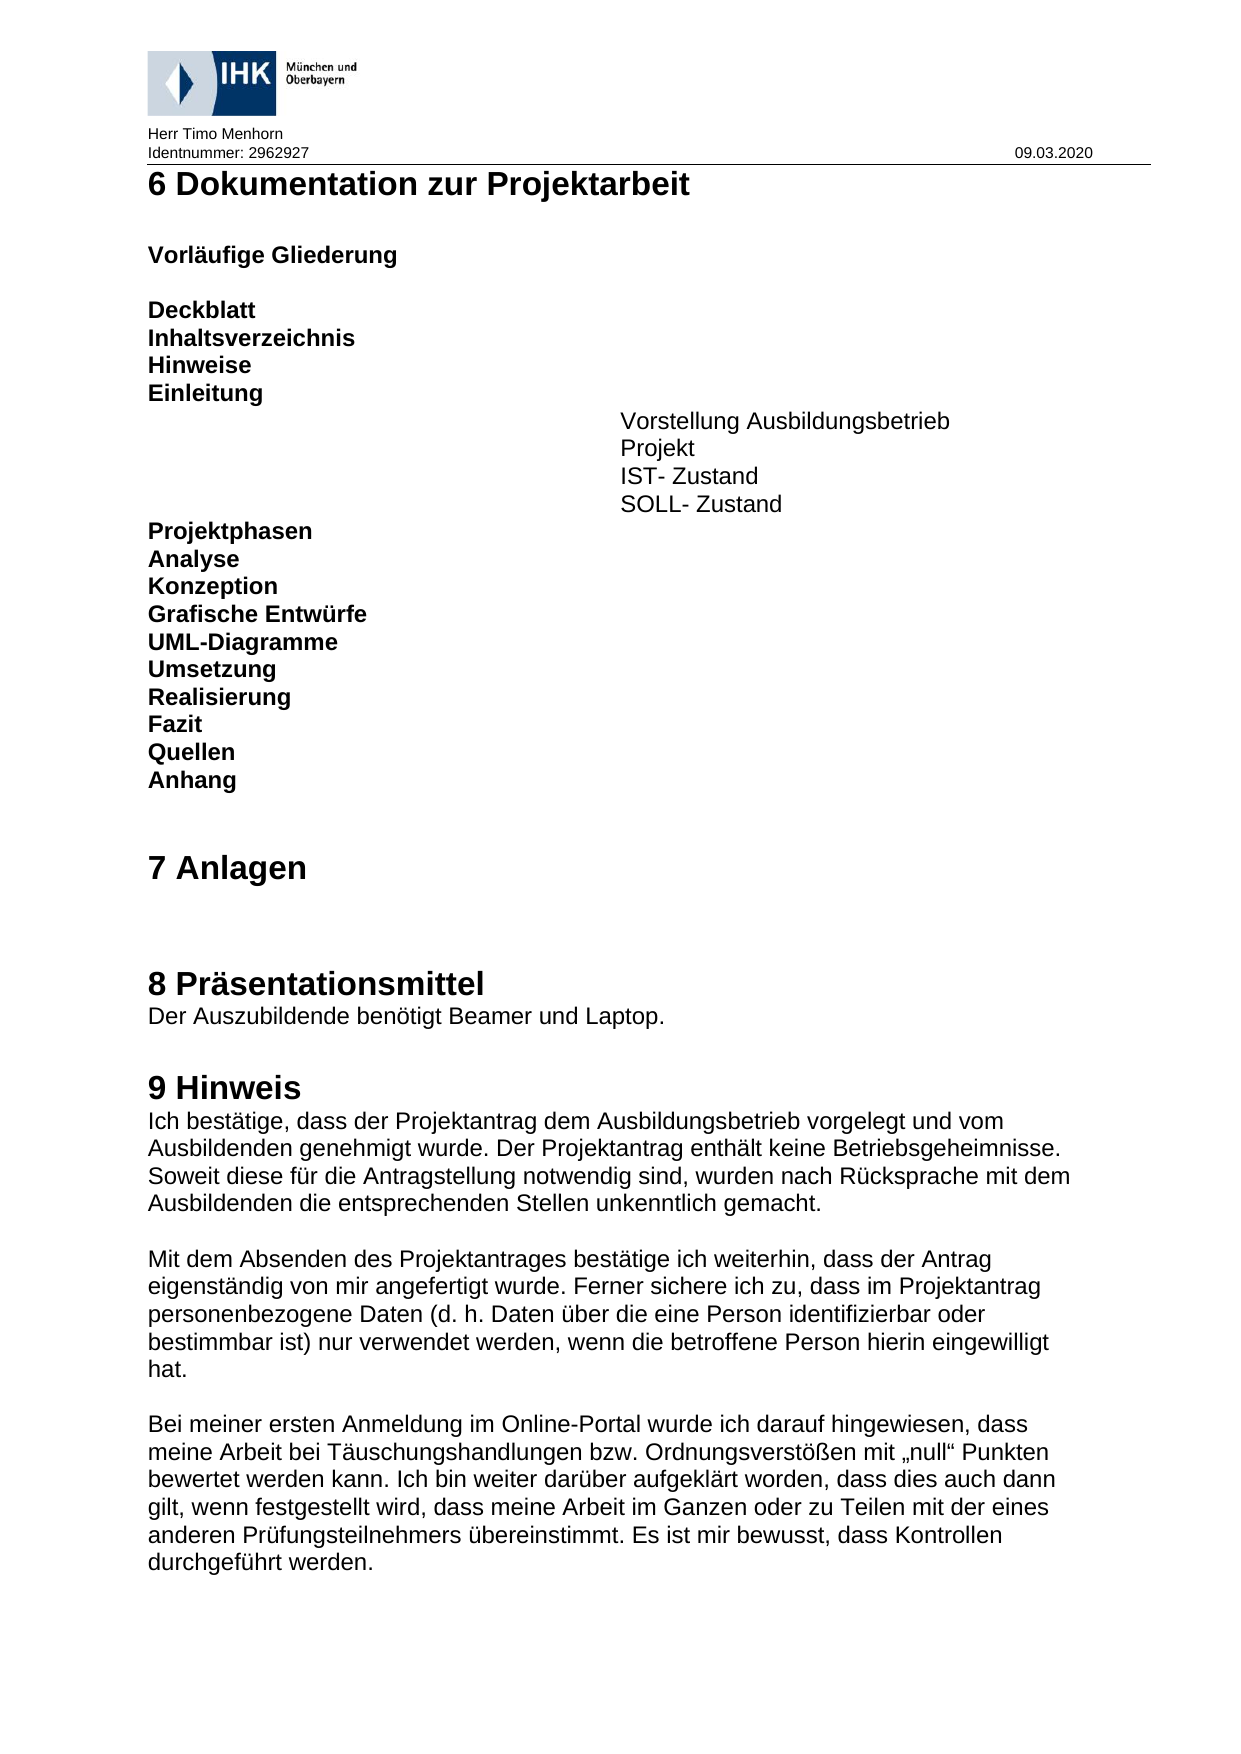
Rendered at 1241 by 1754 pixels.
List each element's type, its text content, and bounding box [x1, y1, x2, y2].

text Konzeption [148, 572, 1093, 600]
text Mit dem Absenden des Projektantrages bestätige ich weiterhin, dass der Antrag eigenständig von mir angefertigt wurde. Ferner sichere ich zu, dass im Projektantrag personenbezogene Daten (d. h. Daten über die eine Person identifizierbar oder bestimmbar ist) nur verwendet werden, wenn die betroffene Person hierin eingewilligt hat. [148, 1244, 1093, 1383]
text 7 Anlagen [148, 848, 1093, 887]
text Umsetzung [148, 655, 1093, 683]
text Vorstellung Ausbildungsbetrieb [620, 407, 1093, 434]
text IST- Zustand [620, 462, 1093, 489]
text Bei meiner ersten Anmeldung im Online-Portal wurde ich darauf hingewiesen, dass meine Arbeit bei Täuschungshandlungen bzw. Ordnungsverstößen mit „null“ Punkten bewertet werden kann. Ich bin weiter darüber aufgeklärt worden, dass dies auch dann gilt, wenn festgestellt wird, dass meine Arbeit im Ganzen oder zu Teilen mit der eines anderen Prüfungsteilnehmers übereinstimmt. Es ist mir bewusst, dass Kontrollen durchgeführt werden. [148, 1410, 1093, 1576]
text Der Auszubildende benötigt Beamer und Laptop. [148, 1002, 1093, 1030]
text SOLL- Zustand [620, 489, 1093, 517]
text Ich bestätige, dass der Projektantrag dem Ausbildungsbetrieb vorgelegt und vom Ausbildenden genehmigt wurde. Der Projektantrag enthält keine Betriebsgeheimnisse. Soweit diese für die Antragstellung notwendig sind, wurden nach Rücksprache mit dem Ausbildenden die entsprechenden Stellen unkenntlich gemacht. [148, 1107, 1093, 1217]
text Anhang [148, 766, 1093, 793]
text Hinweise [148, 351, 1093, 379]
text UML-Diagramme [148, 627, 1093, 655]
text Analyse [148, 545, 1093, 572]
text Quellen [148, 738, 1093, 766]
text Projekt [620, 434, 1093, 462]
text Inhaltsverzeichnis [148, 324, 1093, 351]
text Fazit [148, 710, 1093, 738]
text Deckblatt [148, 296, 1093, 324]
text Vorläufige Gliederung [148, 241, 1093, 269]
text Einleitung [148, 379, 1093, 407]
text Grafische Entwürfe [148, 600, 1093, 627]
text Realisierung [148, 683, 1093, 710]
text 9 Hinweis [148, 1068, 1093, 1107]
text 8 Präsentationsmittel [148, 964, 1093, 1002]
text 6 Dokumentation zur Projektarbeit [148, 165, 1093, 203]
text Projektphasen [148, 517, 1093, 545]
